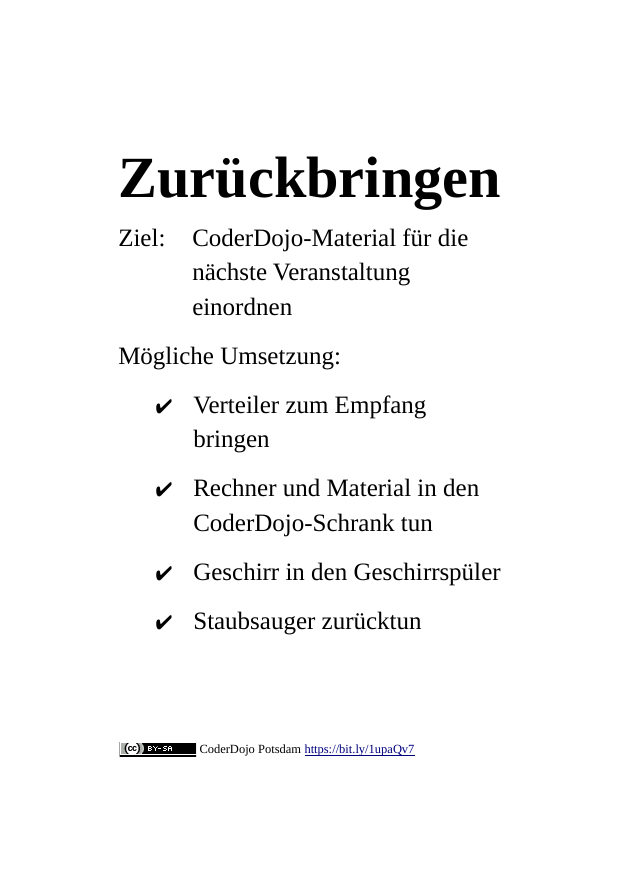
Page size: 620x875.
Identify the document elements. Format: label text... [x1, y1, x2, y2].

list Staubsauger zurücktun [156, 606, 501, 635]
title Zurückbringen [118, 143, 501, 210]
list Geschirr in den Geschirrspüler [156, 557, 501, 586]
text Mögliche Umsetzung: [118, 341, 501, 369]
list Verteiler zum Empfang bringen [156, 390, 501, 453]
picture [119, 742, 197, 757]
list Rechner und Material in den CoderDojo-Schrank tun [156, 473, 501, 537]
text Ziel: CoderDojo-Material für die nächste Veranstaltung einordnen [118, 223, 501, 320]
